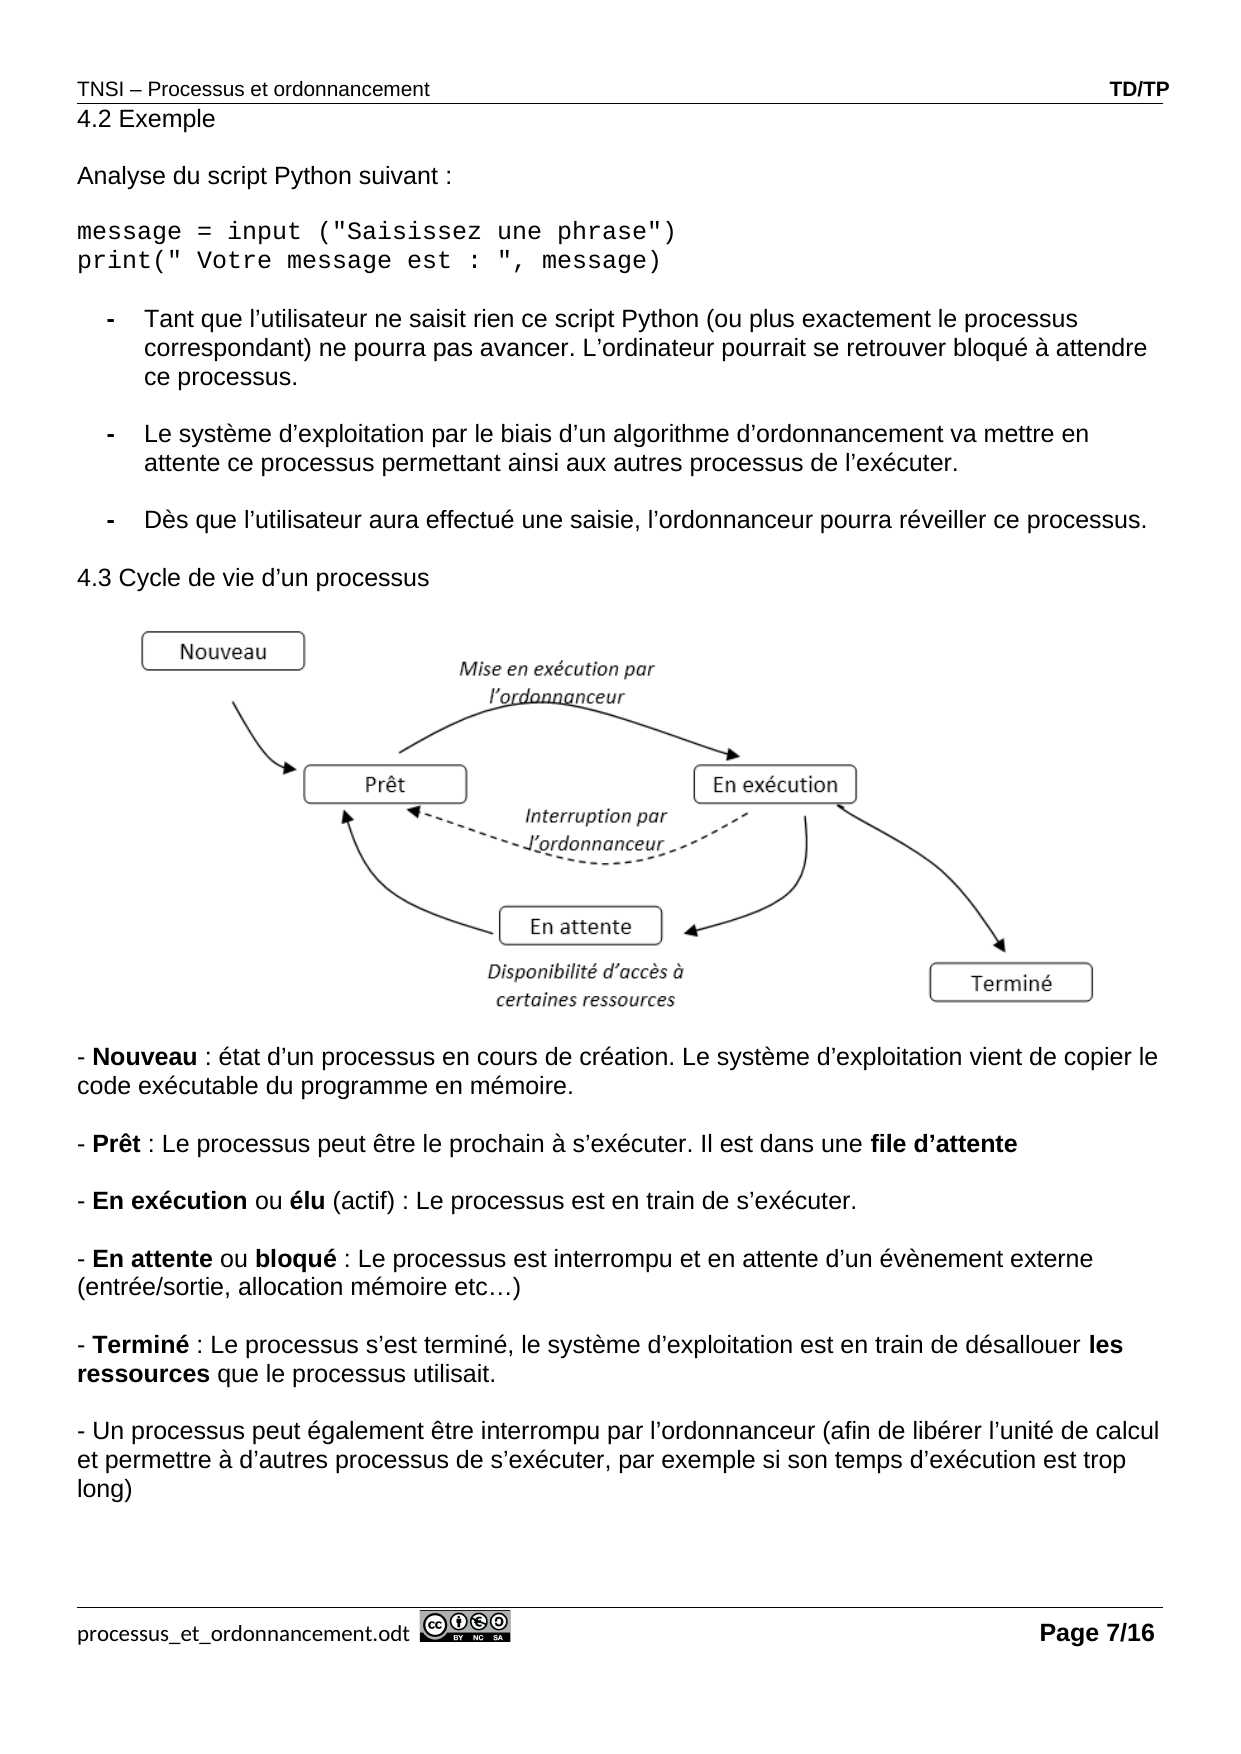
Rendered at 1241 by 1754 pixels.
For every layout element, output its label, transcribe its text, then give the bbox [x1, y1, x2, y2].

text 4.3 Cycle de vie d’un processus [77, 563, 1163, 592]
text - En attente ou bloqué : Le processus est interrompu et en attente d’un évènement externe (entrée/sortie, allocation mémoire etc…) [77, 1243, 1163, 1301]
text - En exécution ou élu (actif) : Le processus est en train de s’exécuter. [77, 1186, 1163, 1215]
text - Nouveau : état d’un processus en cours de création. Le système d’exploitation vient de copier le code exécutable du programme en mémoire. [77, 1042, 1163, 1100]
picture [419, 1610, 511, 1642]
text - Un processus peut également être interrompu par l’ordonnanceur (afin de libérer l’unité de calcul et permettre à d’autres processus de s’exécuter, par exemple si son temps d’exécution est trop long) [77, 1416, 1163, 1502]
text print(" Votre message est : ", message) [77, 247, 1163, 276]
text 4.2 Exemple [77, 104, 1163, 133]
picture [134, 620, 1107, 1014]
text Analyse du script Python suivant : [77, 161, 1163, 190]
list Le système d’exploitation par le biais d’un algorithme d’ordonnancement va mettre en attente ce processus permettant ainsi aux autres processus de l’exécuter. [106, 419, 1163, 477]
text message = input ("Saisissez une phrase") [77, 219, 1163, 247]
text - Terminé : Le processus s’est terminé, le système d’exploitation est en train de désallouer les ressources que le processus utilisait. [77, 1330, 1163, 1387]
list Dès que l’utilisateur aura effectué une saisie, l’ordonnanceur pourra réveiller ce processus. [106, 506, 1163, 534]
text - Prêt : Le processus peut être le prochain à s’exécuter. Il est dans une file d’attente [77, 1128, 1163, 1157]
list Tant que l’utilisateur ne saisit rien ce script Python (ou plus exactement le processus correspondant) ne pourra pas avancer. L’ordinateur pourrait se retrouver bloqué à attendre ce processus. [106, 304, 1163, 391]
